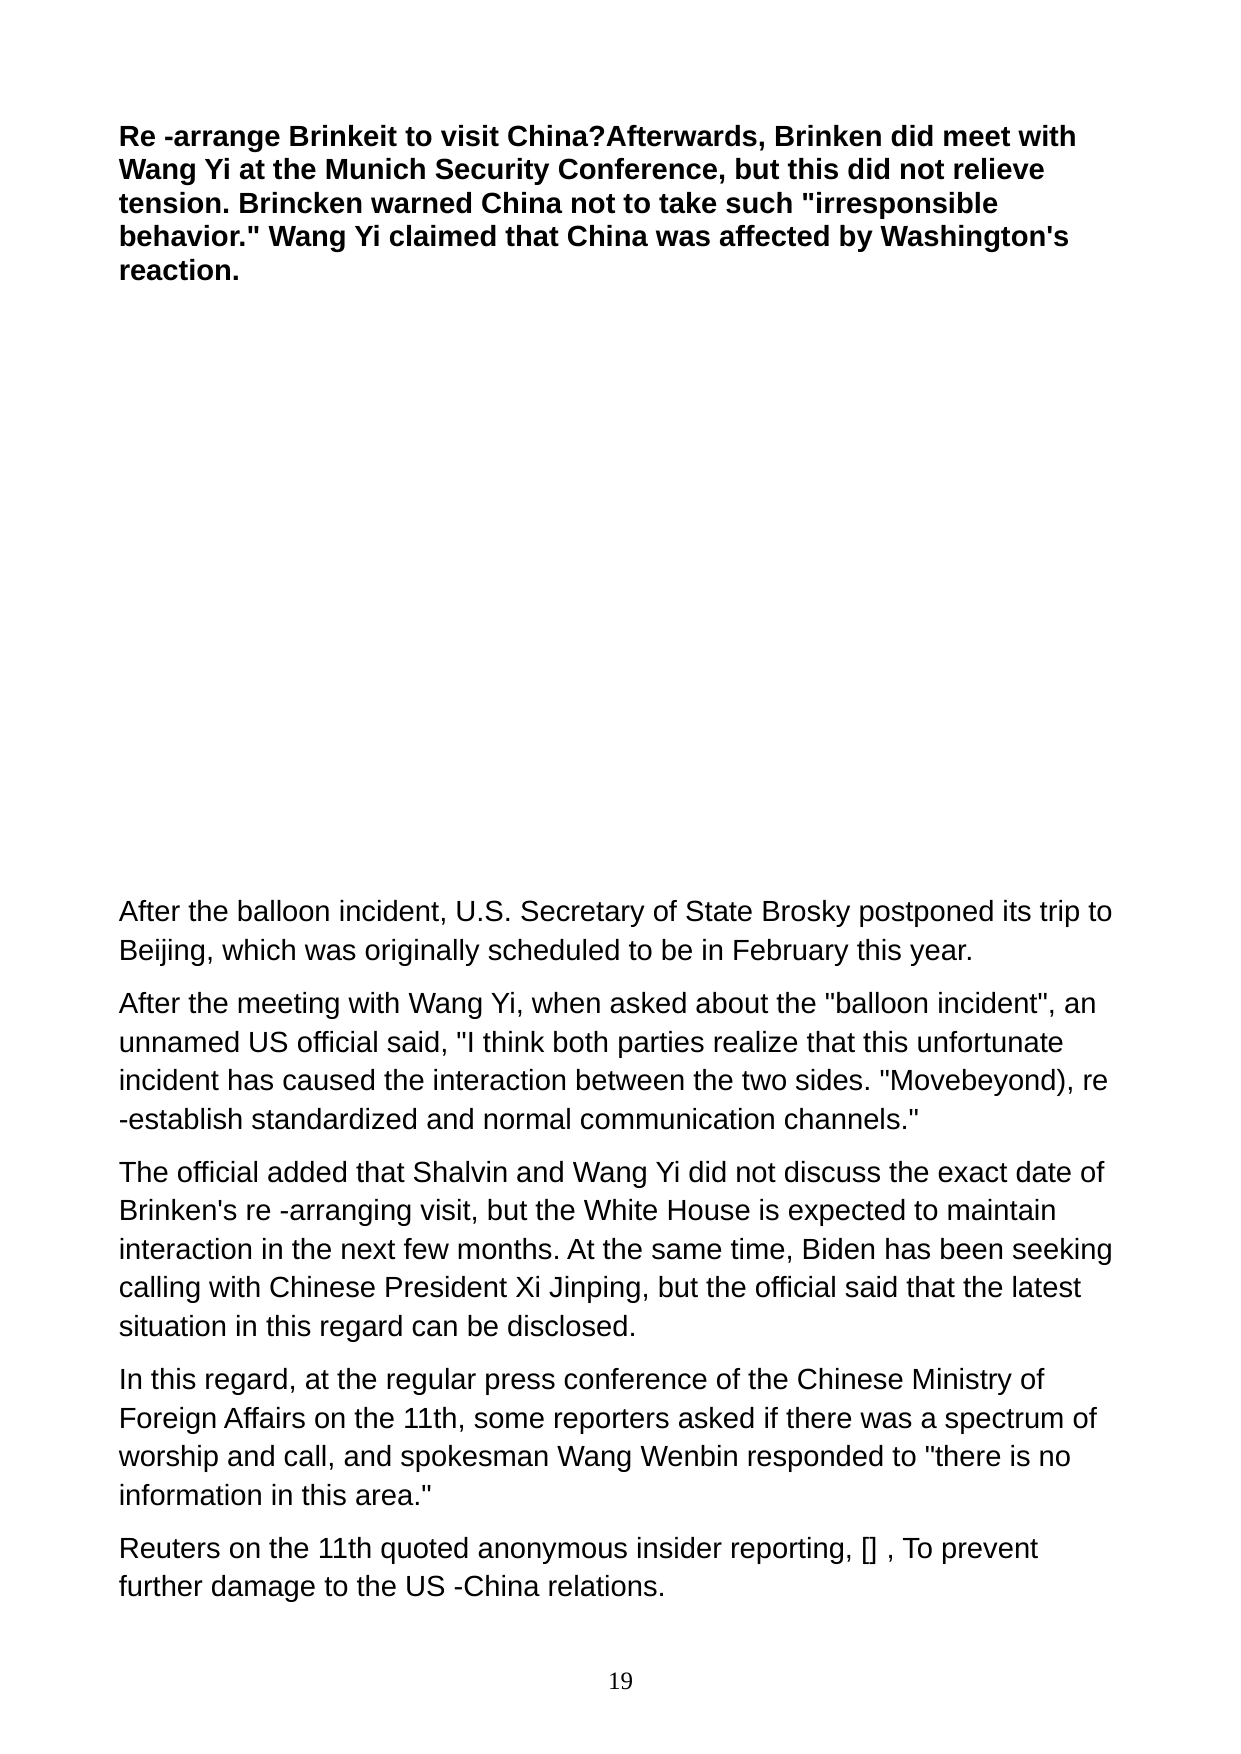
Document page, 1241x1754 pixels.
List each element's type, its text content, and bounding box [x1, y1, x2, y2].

subtitle Re -arrange Brinkeit to visit China?Afterwards, Brinken did meet with Wang Yi at the Munich Security Conference, but this did not relieve tension. Brincken warned China not to take such "irresponsible behavior." Wang Yi claimed that China was affected by Washington's reaction. [118, 118, 1122, 286]
text In this regard, at the regular press conference of the Chinese Ministry of Foreign Affairs on the 11th, some reporters asked if there was a spectrum of worship and call, and spokesman Wang Wenbin responded to "there is no information in this area." [118, 1362, 1122, 1511]
text After the meeting with Wang Yi, when asked about the "balloon incident", an unnamed US official said, "I think both parties realize that this unfortunate incident has caused the interaction between the two sides. "Movebeyond), re -establish standardized and normal communication channels." [118, 986, 1122, 1135]
text The official added that Shalvin and Wang Yi did not discuss the exact date of Brinken's re -arranging visit, but the White House is expected to maintain interaction in the next few months. At the same time, Biden has been seeking calling with Chinese President Xi Jinping, but the official said that the latest situation in this regard can be disclosed. [118, 1155, 1122, 1342]
text Reuters on the 11th quoted anonymous insider reporting, [] , To prevent further damage to the US -China relations. [118, 1531, 1122, 1603]
text After the balloon incident, U.S. Secretary of State Brosky postponed its trip to Beijing, which was originally scheduled to be in February this year. [118, 299, 1122, 966]
